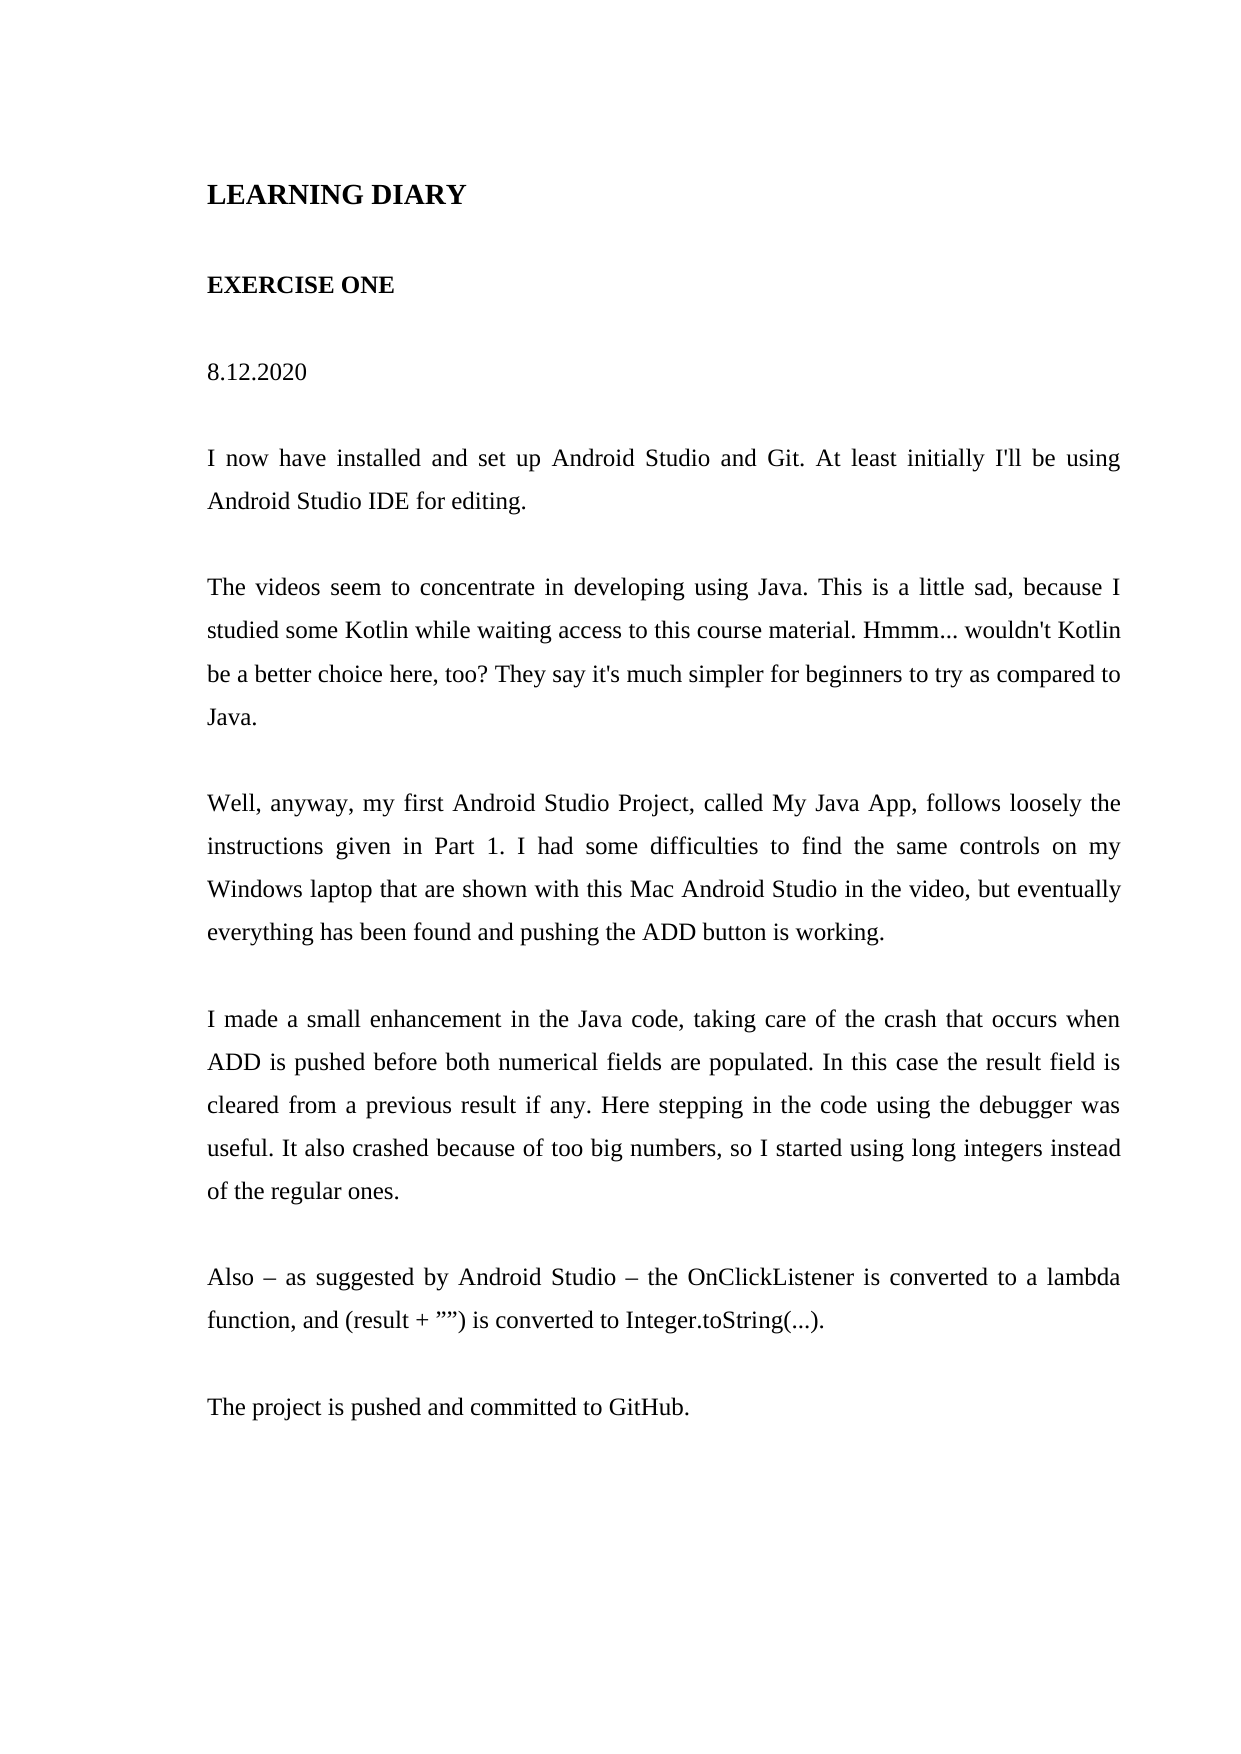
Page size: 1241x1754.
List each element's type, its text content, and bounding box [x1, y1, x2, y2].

text I made a small enhancement in the Java code, taking care of the crash that occurs when ADD is pushed before both numerical fields are populated. In this case the result field is cleared from a previous result if any. Here stepping in the code using the debugger was useful. It also crashed because of too big numbers, so I started using long integers instead of the regular ones. [207, 1004, 1122, 1205]
text I now have installed and set up Android Studio and Git. At least initially I'll be using Android Studio IDE for editing. [207, 443, 1122, 515]
text The project is pushed and committed to GitHub. [207, 1392, 1122, 1421]
text Well, anyway, my first Android Studio Project, called My Java App, follows loosely the instructions given in Part 1. I had some difficulties to find the same controls on my Windows laptop that are shown with this Mac Android Studio in the video, but eventually everything has been found and pushing the ADD button is working. [207, 788, 1122, 946]
text 8.12.2020 [207, 357, 1122, 386]
text The videos seem to concentrate in developing using Java. This is a little sad, because I studied some Kotlin while waiting access to this course material. Hmmm... wouldn't Kotlin be a better choice here, too? They say it's much simpler for beginners to try as compared to Java. [207, 572, 1122, 731]
text LEARNING DIARY [207, 177, 1122, 211]
text Also – as suggested by Android Studio – the OnClickListener is converted to a lambda function, and (result + ””) is converted to Integer.toString(...). [207, 1262, 1122, 1334]
text EXERCISE ONE [207, 271, 1122, 299]
